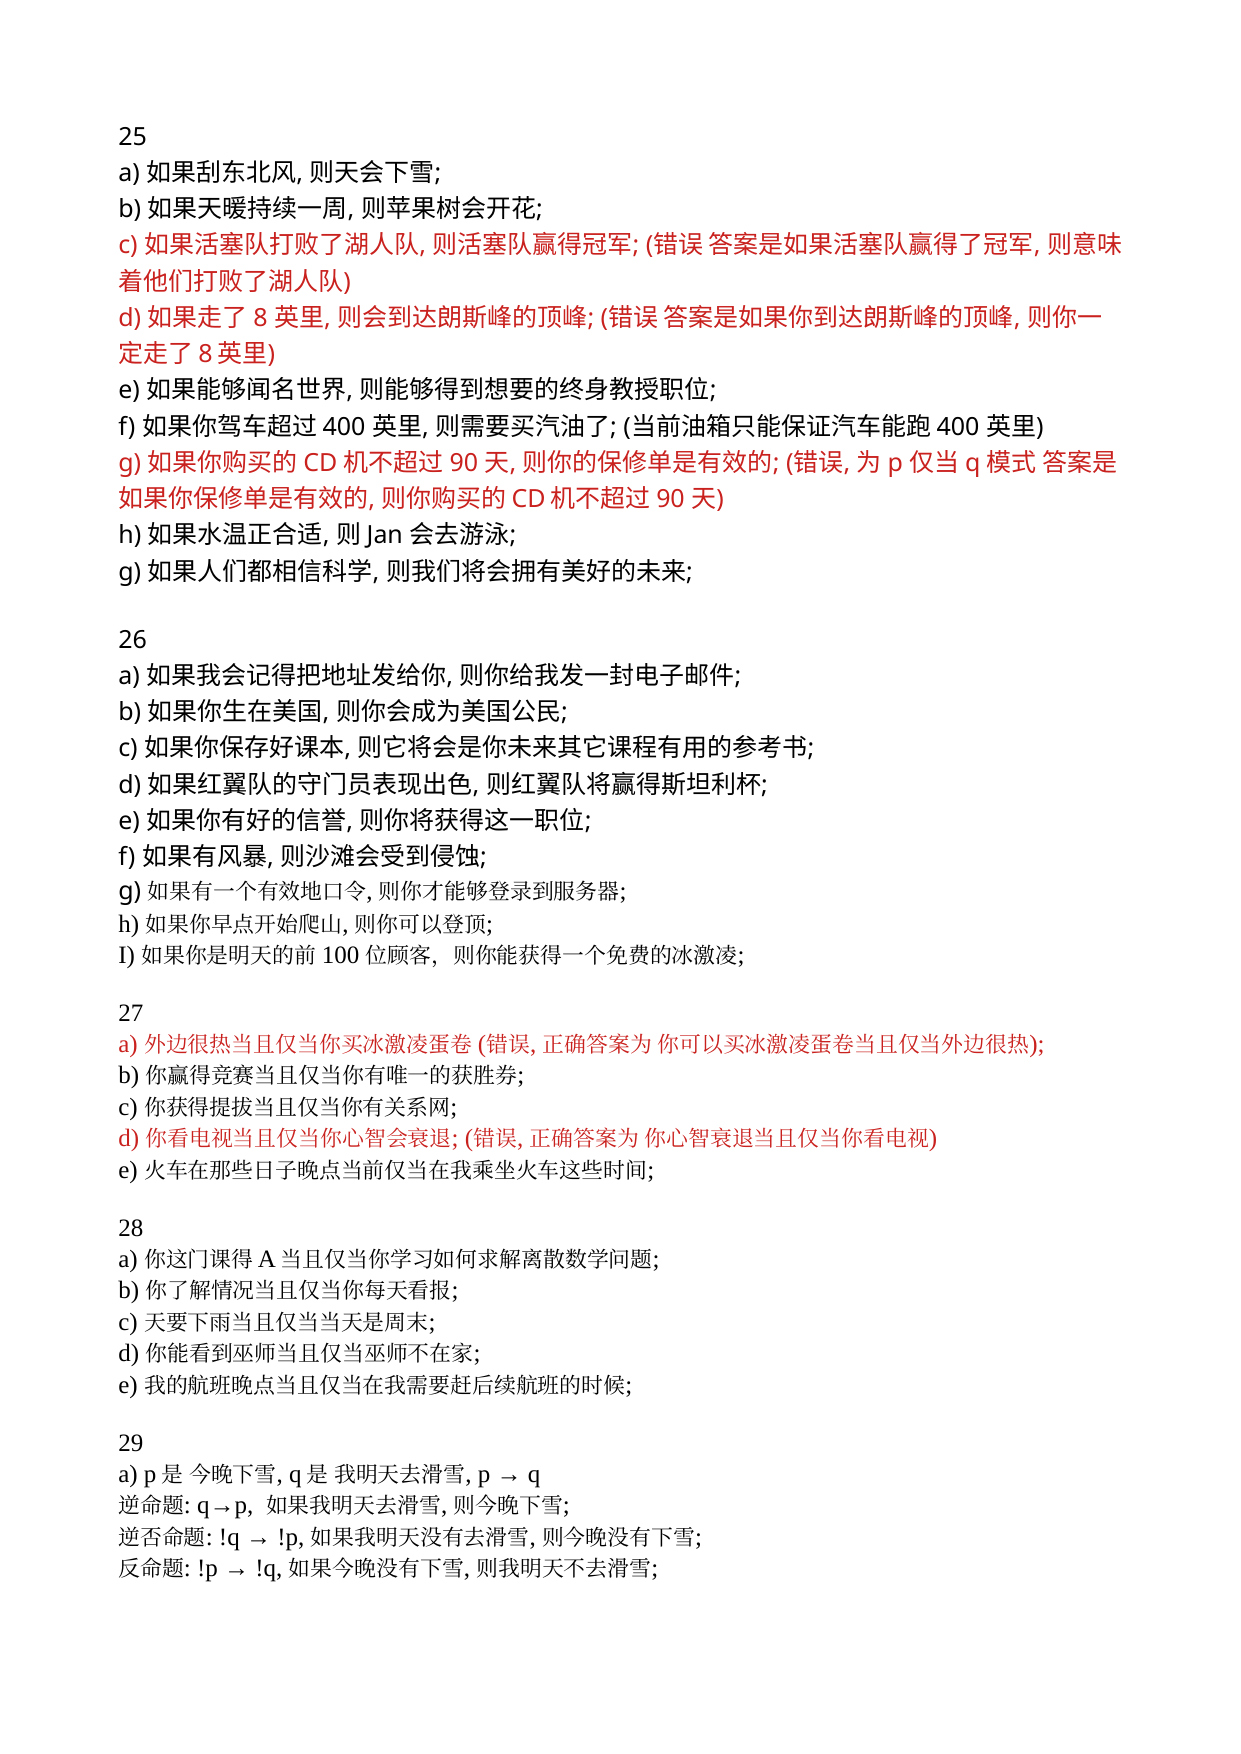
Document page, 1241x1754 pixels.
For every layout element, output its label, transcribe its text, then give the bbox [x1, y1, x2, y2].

text 26 [118, 621, 1122, 655]
text d) 你看电视当且仅当你心智会衰退; (错误, 正确答案为 你心智衰退当且仅当你看电视) [118, 1122, 1122, 1153]
text f) 如果有风暴, 则沙滩会受到侵蚀; [118, 837, 1122, 873]
text a) p是 今晚下雪, q是 我明天去滑雪, p → q [118, 1457, 1122, 1488]
text c) 天要下雨当且仅当当天是周末; [118, 1305, 1122, 1336]
text h) 如果水温正合适, 则 Jan 会去游泳; [118, 515, 1122, 551]
text 28 [118, 1213, 1122, 1242]
text g) 如果有一个有效地口令, 则你才能够登录到服务器; [118, 873, 1122, 907]
text g) 如果人们都相信科学, 则我们将会拥有美好的未来; [118, 551, 1122, 587]
text b) 你赢得竞赛当且仅当你有唯一的获胜券; [118, 1059, 1122, 1090]
text c) 如果你保存好课本, 则它将会是你未来其它课程有用的参考书; [118, 728, 1122, 764]
text 29 [118, 1428, 1122, 1457]
text b) 如果你生在美国, 则你会成为美国公民; [118, 692, 1122, 728]
text e) 如果能够闻名世界, 则能够得到想要的终身教授职位; [118, 370, 1122, 406]
text b) 如果天暖持续一周, 则苹果树会开花; [118, 188, 1122, 225]
text f) 如果你驾车超过 400 英里, 则需要买汽油了; (当前油箱只能保证汽车能跑 400 英里) [118, 406, 1122, 442]
text 逆否命题: !q → !p, 如果我明天没有去滑雪, 则今晚没有下雪; [118, 1520, 1122, 1551]
text d) 如果走了 8 英里, 则会到达朗斯峰的顶峰; (错误 答案是如果你到达朗斯峰的顶峰, 则你一定走了8英里) [118, 297, 1122, 370]
text e) 如果你有好的信誉, 则你将获得这一职位; [118, 800, 1122, 837]
text 27 [118, 998, 1122, 1027]
text I) 如果你是明天的前 100 位顾客，则你能获得一个免费的冰激凌; [118, 938, 1122, 970]
text a) 外边很热当且仅当你买冰激凌蛋卷 (错误, 正确答案为 你可以买冰激凌蛋卷当且仅当外边很热); [118, 1027, 1122, 1059]
text 25 [118, 118, 1122, 152]
text c) 如果活塞队打败了湖人队, 则活塞队赢得冠军; (错误 答案是如果活塞队赢得了冠军, 则意味着他们打败了湖人队) [118, 225, 1122, 297]
text b) 你了解情况当且仅当你每天看报; [118, 1273, 1122, 1305]
text c) 你获得提拔当且仅当你有关系网; [118, 1090, 1122, 1122]
text a) 如果我会记得把地址发给你, 则你给我发一封电子邮件; [118, 655, 1122, 692]
text 逆命题: q→p, 如果我明天去滑雪, 则今晚下雪; [118, 1488, 1122, 1520]
text a) 如果刮东北风, 则天会下雪; [118, 152, 1122, 188]
text e) 我的航班晚点当且仅当在我需要赶后续航班的时候; [118, 1368, 1122, 1399]
text d) 你能看到巫师当且仅当巫师不在家; [118, 1336, 1122, 1368]
text h) 如果你早点开始爬山, 则你可以登顶; [118, 907, 1122, 938]
text d) 如果红翼队的守门员表现出色, 则红翼队将赢得斯坦利杯; [118, 764, 1122, 800]
text 反命题: !p → !q, 如果今晚没有下雪, 则我明天不去滑雪; [118, 1551, 1122, 1583]
text a) 你这门课得A当且仅当你学习如何求解离散数学问题; [118, 1242, 1122, 1273]
text e) 火车在那些日子晚点当前仅当在我乘坐火车这些时间; [118, 1153, 1122, 1184]
text g) 如果你购买的 CD 机不超过 90 天, 则你的保修单是有效的; (错误, 为 p 仅当 q 模式 答案是如果你保修单是有效的, 则你购买的CD机不超过 90 天) [118, 442, 1122, 515]
